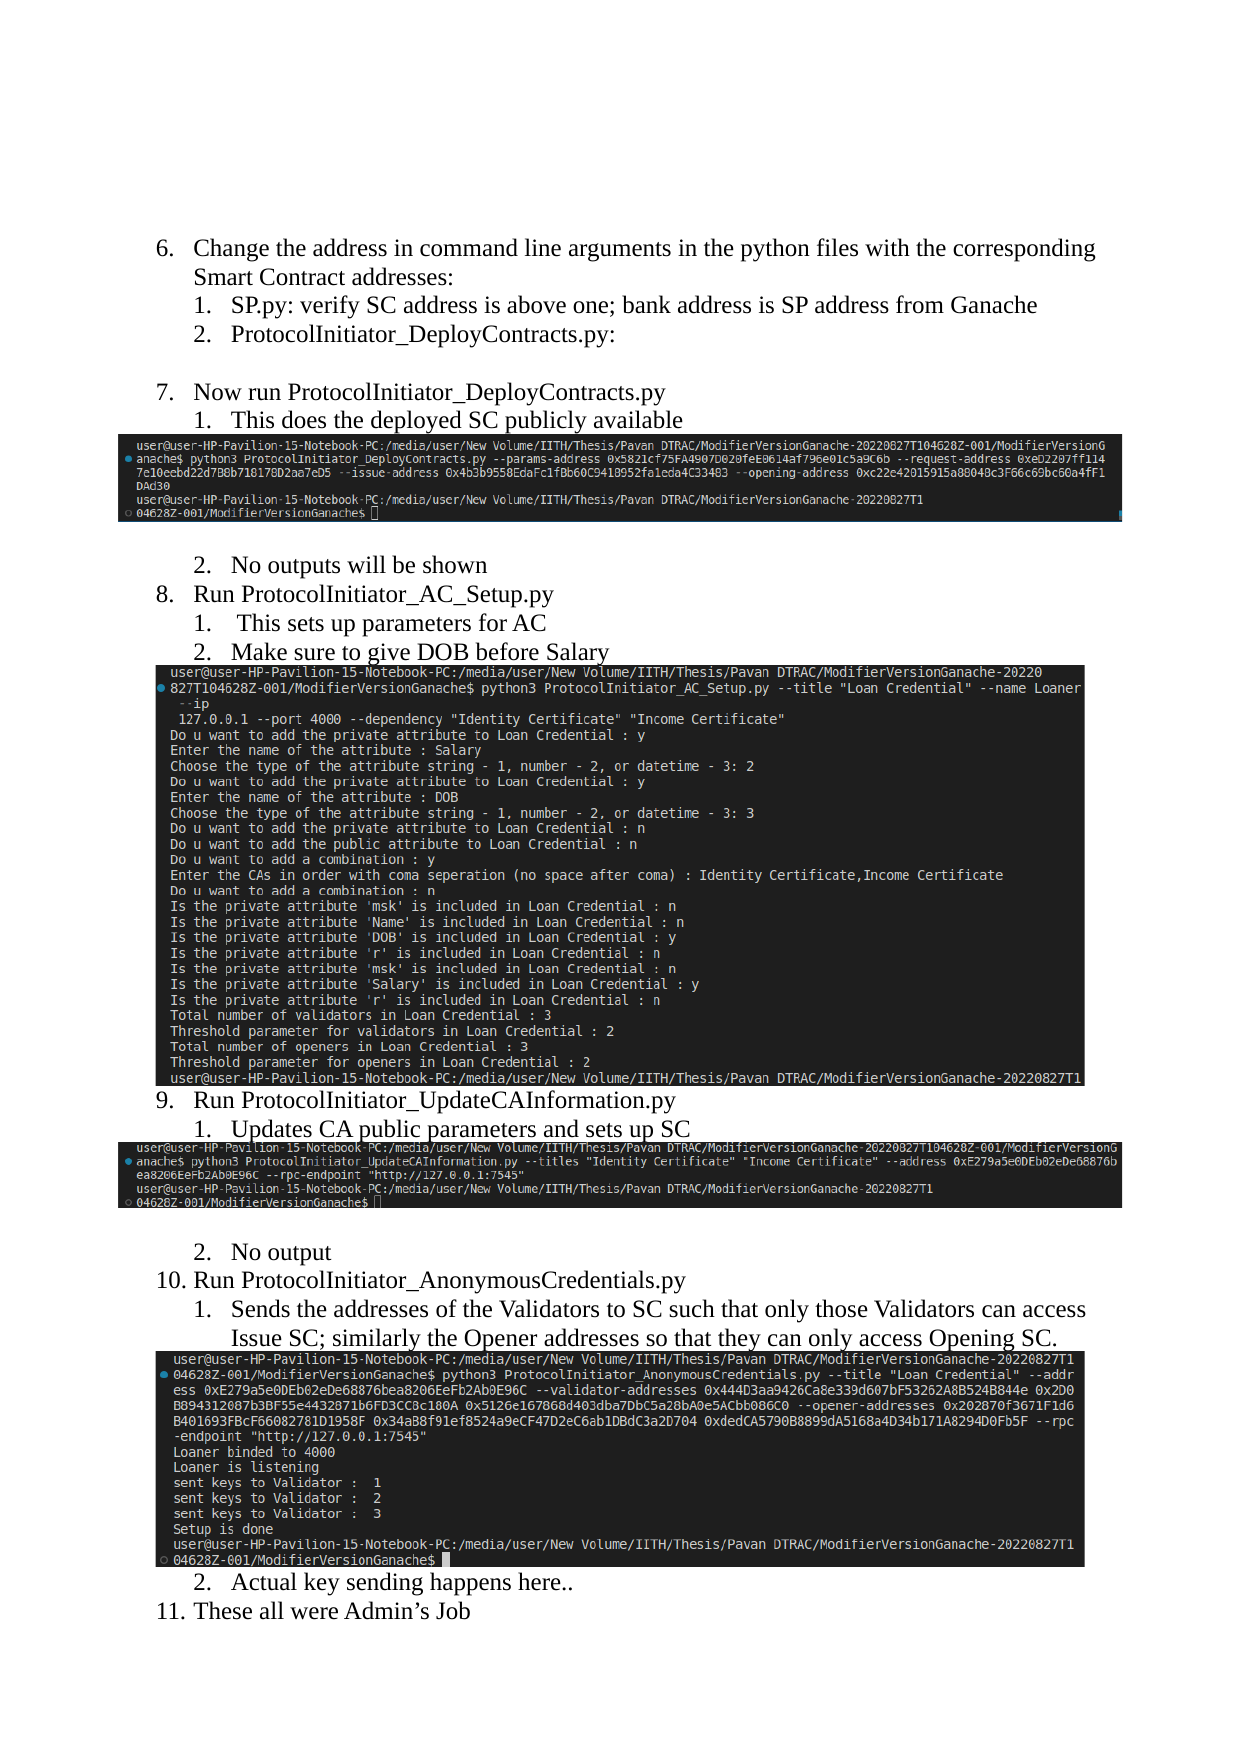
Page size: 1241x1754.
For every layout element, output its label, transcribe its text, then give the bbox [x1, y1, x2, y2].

list This does the deployed SC publicly available [193, 406, 1122, 434]
list Run ProtocolInitiator_UpdateCAInformation.py [156, 694, 1122, 1114]
list This sets up parameters for AC [193, 608, 1122, 637]
list Actual key sending happens here.. [193, 1352, 1122, 1596]
list Now run ProtocolInitiator_DeployContracts.py [156, 377, 1122, 406]
list These all were Admin’s Job [156, 1596, 1122, 1624]
list No outputs will be shown [193, 550, 1122, 579]
list Run ProtocolInitiator_AnonymousCredentials.py [156, 1266, 1122, 1294]
list Sends the addresses of the Validators to SC such that only those Validators can access Issue SC; similarly the Opener addresses so that they can only access Opening SC. [193, 1294, 1122, 1352]
list No output [193, 1237, 1122, 1266]
list Run ProtocolInitiator_AC_Setup.py [156, 579, 1122, 608]
list SP.py: verify SC address is above one; bank address is SP address from Ganache [193, 291, 1122, 319]
list Change the address in command line arguments in the python files with the corresponding Smart Contract addresses: [156, 233, 1122, 291]
list Make sure to give DOB before Salary [193, 637, 1122, 665]
list ProtocolInitiator_DeployContracts.py: [193, 319, 1122, 348]
list Updates CA public parameters and sets up SC [193, 1114, 1122, 1142]
